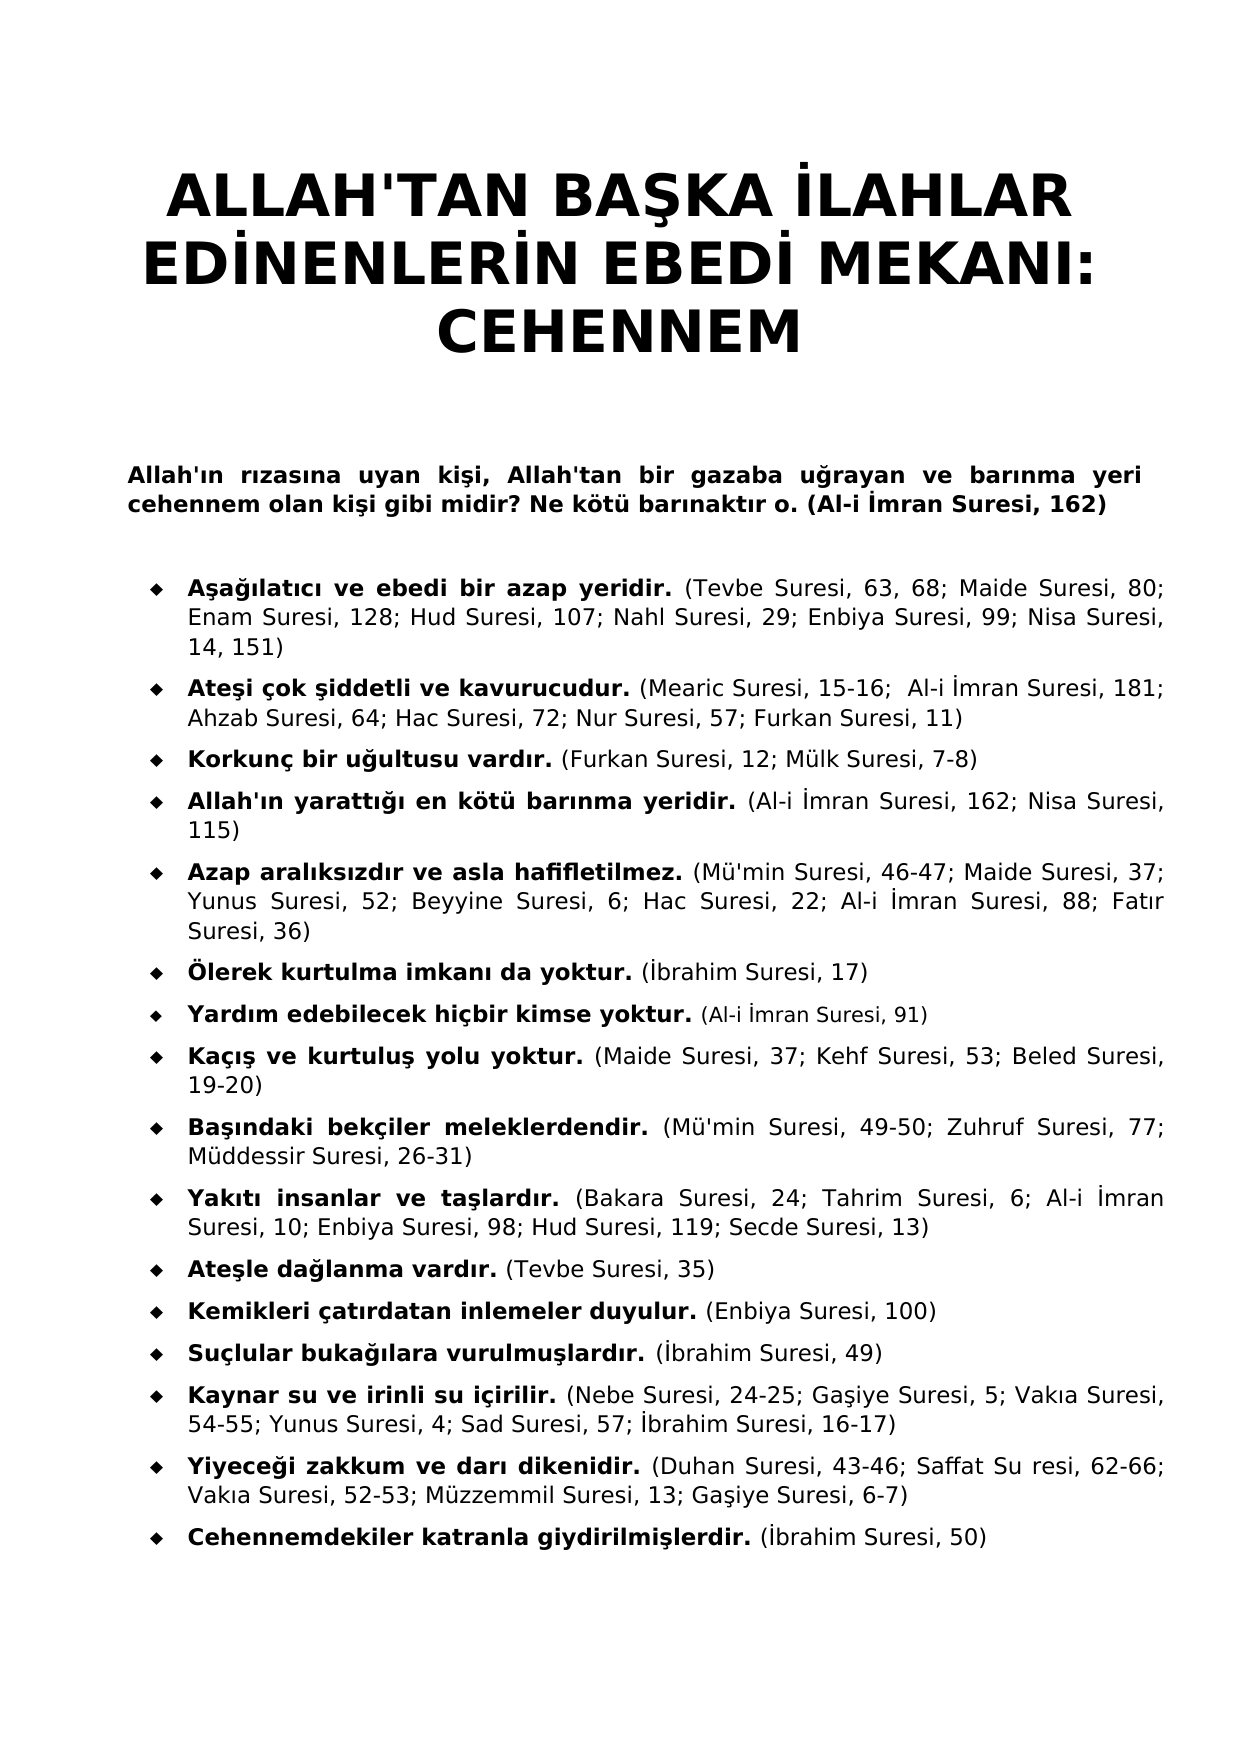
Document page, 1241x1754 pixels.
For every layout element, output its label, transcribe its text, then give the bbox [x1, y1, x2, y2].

list Yiyeceği zakkum ve darı dikenidir. (Duhan Suresi, 43-46; Saffat Su resi, 62-66; Vakıa Suresi, 52-53; Müzzemmil Suresi, 13; Gaşiye Suresi, 6-7) [150, 1453, 1165, 1509]
list Ateşi çok şiddetli ve kavurucudur. (Mearic Suresi, 15-16; Al-i İmran Suresi, 181; Ahzab Suresi, 64; Hac Suresi, 72; Nur Suresi, 57; Furkan Suresi, 11) [150, 675, 1165, 731]
list Ölerek kurtulma imkanı da yoktur. (İbrahim Suresi, 17) [150, 959, 1165, 986]
list Başındaki bekçiler meleklerdendir. (Mü'min Suresi, 49-50; Zuhruf Suresi, 77; Müddessir Suresi, 26-31) [150, 1114, 1165, 1170]
list Allah'ın yarattığı en kötü barınma yeridir. (Al-i İmran Suresi, 162; Nisa Suresi, 115) [150, 788, 1165, 844]
list Aşağılatıcı ve ebedi bir azap yeridir. (Tevbe Suresi, 63, 68; Maide Suresi, 80; Enam Suresi, 128; Hud Suresi, 107; Nahl Suresi, 29; Enbiya Suresi, 99; Nisa Suresi, 14, 151) [150, 575, 1165, 660]
subtitle ALLAH'TAN BAŞKA İLAHLAR EDİNENLERİN EBEDİ MEKANI: CEHENNEM [75, 162, 1165, 366]
list Kemikleri çatırdatan inlemeler duyulur. (Enbiya Suresi, 100) [150, 1298, 1165, 1325]
list Yakıtı insanlar ve taşlardır. (Bakara Suresi, 24; Tahrim Suresi, 6; Al-i İmran Suresi, 10; Enbiya Suresi, 98; Hud Suresi, 119; Secde Suresi, 13) [150, 1185, 1165, 1241]
list Cehennemdekiler katranla giydirilmişlerdir. (İbrahim Suresi, 50) [150, 1524, 1165, 1551]
list Kaynar su ve irinli su içirilir. (Nebe Suresi, 24-25; Gaşiye Suresi, 5; Vakıa Suresi, 54-55; Yunus Suresi, 4; Sad Suresi, 57; İbrahim Suresi, 16-17) [150, 1382, 1165, 1438]
list Kaçış ve kurtuluş yolu yoktur. (Maide Suresi, 37; Kehf Suresi, 53; Beled Suresi, 19-20) [150, 1043, 1165, 1099]
list Suçlular bukağılara vurulmuşlardır. (İbrahim Suresi, 49) [150, 1340, 1165, 1366]
list Yardım edebilecek hiçbir kimse yoktur. (Al-i İmran Suresi, 91) [150, 1001, 1165, 1028]
text Allah'ın rızasına uyan kişi, Allah'tan bir gazaba uğrayan ve barınma yeri cehennem olan kişi gibi midir? Ne kötü barınaktır o. (Al-i İmran Suresi, 162) [127, 462, 1143, 518]
list Azap aralıksızdır ve asla hafifletilmez. (Mü'min Suresi, 46-47; Maide Suresi, 37; Yunus Suresi, 52; Beyyine Suresi, 6; Hac Suresi, 22; Al-i İmran Suresi, 88; Fatır Suresi, 36) [150, 859, 1165, 944]
list Korkunç bir uğultusu vardır. (Furkan Suresi, 12; Mülk Suresi, 7-8) [150, 746, 1165, 773]
list Ateşle dağlanma vardır. (Tevbe Suresi, 35) [150, 1256, 1165, 1283]
